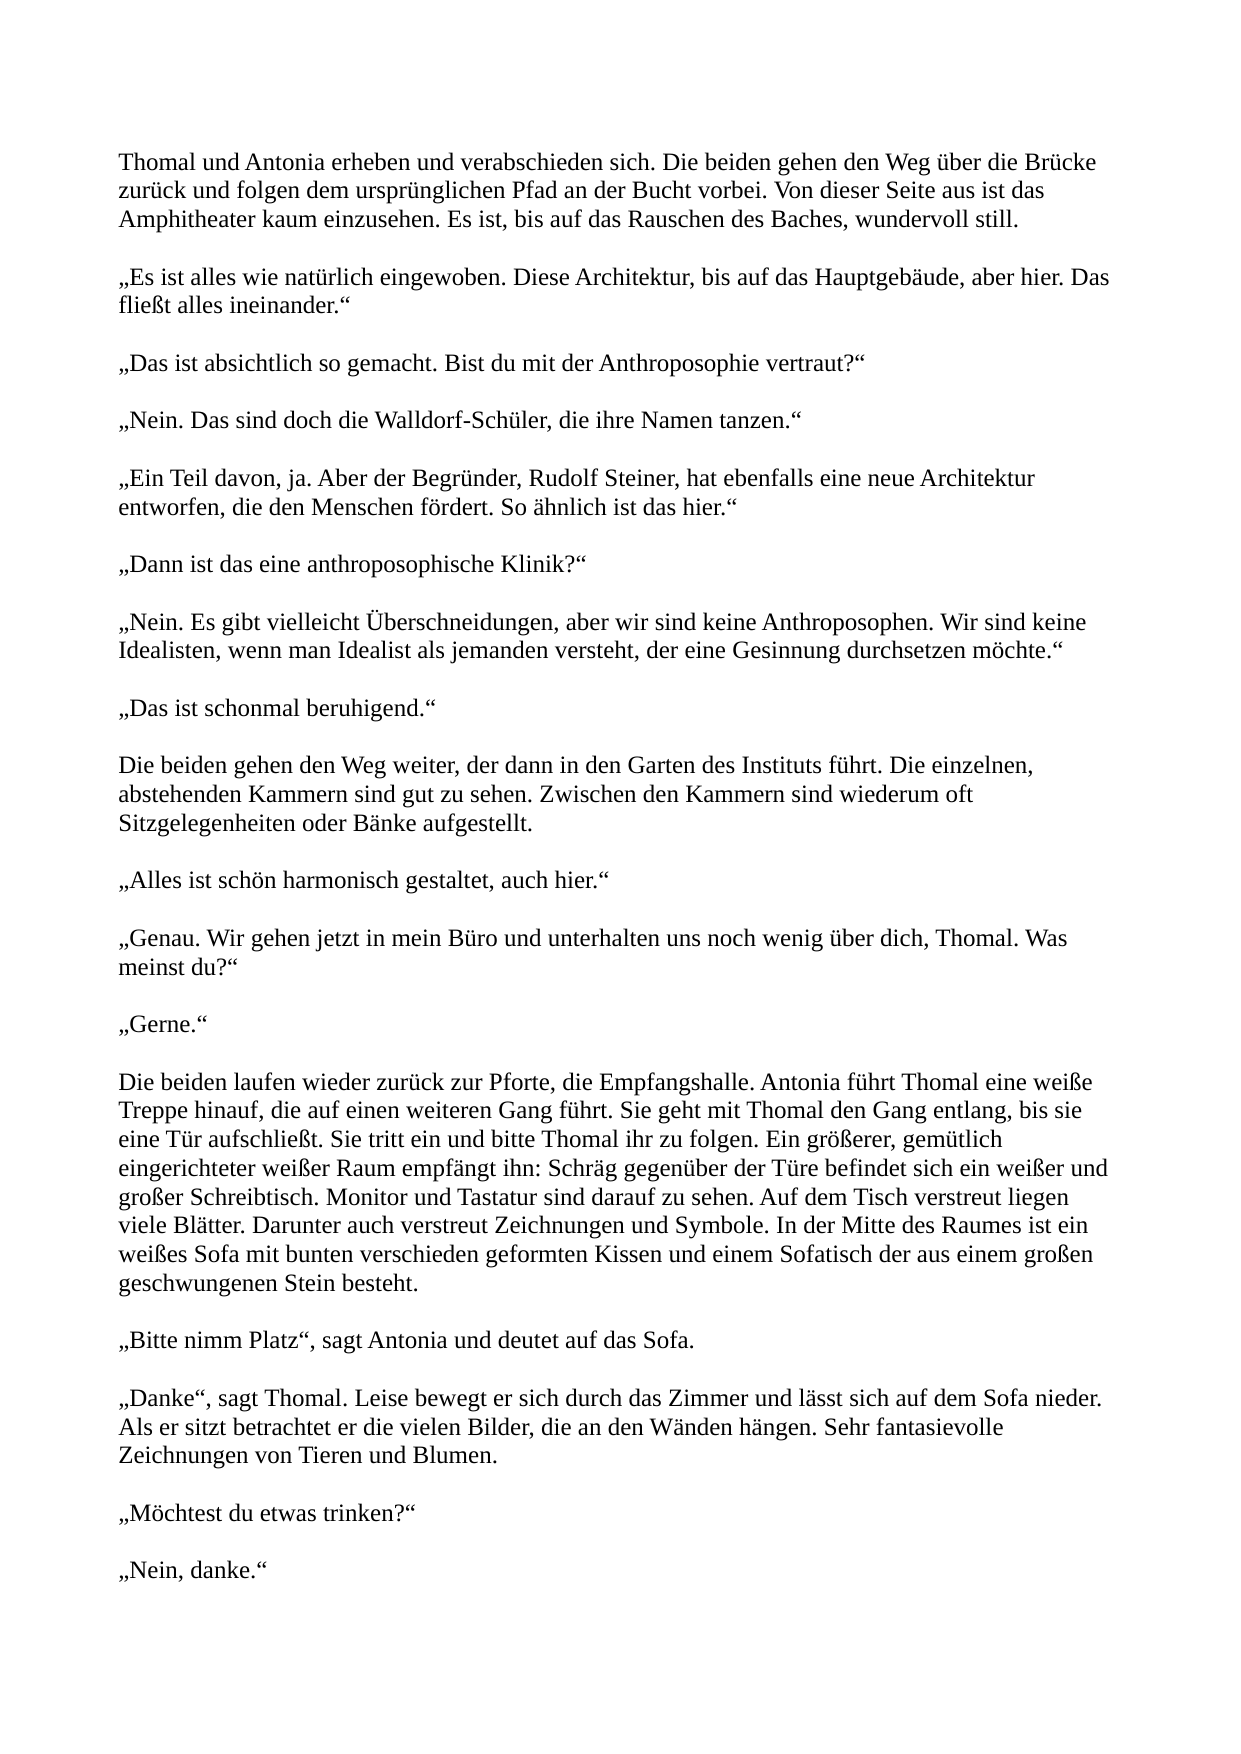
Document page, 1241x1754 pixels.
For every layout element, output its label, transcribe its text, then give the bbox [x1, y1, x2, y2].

text „Nein. Es gibt vielleicht Überschneidungen, aber wir sind keine Anthroposophen. Wir sind keine Idealisten, wenn man Idealist als jemanden versteht, der eine Gesinnung durchsetzen möchte.“ [118, 607, 1122, 664]
text „Es ist alles wie natürlich eingewoben. Diese Architektur, bis auf das Hauptgebäude, aber hier. Das fließt alles ineinander.“ [118, 262, 1122, 319]
text „Das ist absichtlich so gemacht. Bist du mit der Anthroposophie vertraut?“ [118, 348, 1122, 377]
text „Nein. Das sind doch die Walldorf-Schüler, die ihre Namen tanzen.“ [118, 406, 1122, 434]
text „Danke“, sagt Thomal. Leise bewegt er sich durch das Zimmer und lässt sich auf dem Sofa nieder. Als er sitzt betrachtet er die vielen Bilder, die an den Wänden hängen. Sehr fantasievolle Zeichnungen von Tieren und Blumen. [118, 1383, 1122, 1469]
text Die beiden gehen den Weg weiter, der dann in den Garten des Instituts führt. Die einzelnen, abstehenden Kammern sind gut zu sehen. Zwischen den Kammern sind wiederum oft Sitzgelegenheiten oder Bänke aufgestellt. [118, 751, 1122, 837]
text „Gerne.“ [118, 1009, 1122, 1038]
text „Dann ist das eine anthroposophische Klinik?“ [118, 549, 1122, 578]
text „Bitte nimm Platz“, sagt Antonia und deutet auf das Sofa. [118, 1326, 1122, 1354]
text „Genau. Wir gehen jetzt in mein Büro und unterhalten uns noch wenig über dich, Thomal. Was meinst du?“ [118, 923, 1122, 981]
text „Das ist schonmal beruhigend.“ [118, 693, 1122, 722]
text „Möchtest du etwas trinken?“ [118, 1498, 1122, 1527]
text „Ein Teil davon, ja. Aber der Begründer, Rudolf Steiner, hat ebenfalls eine neue Architektur entworfen, die den Menschen fördert. So ähnlich ist das hier.“ [118, 463, 1122, 521]
text „Alles ist schön harmonisch gestaltet, auch hier.“ [118, 866, 1122, 894]
text „Nein, danke.“ [118, 1556, 1122, 1584]
text Die beiden laufen wieder zurück zur Pforte, die Empfangshalle. Antonia führt Thomal eine weiße Treppe hinauf, die auf einen weiteren Gang führt. Sie geht mit Thomal den Gang entlang, bis sie eine Tür aufschließt. Sie tritt ein und bitte Thomal ihr zu folgen. Ein größerer, gemütlich eingerichteter weißer Raum empfängt ihn: Schräg gegenüber der Türe befindet sich ein weißer und großer Schreibtisch. Monitor und Tastatur sind darauf zu sehen. Auf dem Tisch verstreut liegen viele Blätter. Darunter auch verstreut Zeichnungen und Symbole. In der Mitte des Raumes ist ein weißes Sofa mit bunten verschieden geformten Kissen und einem Sofatisch der aus einem großen geschwungenen Stein besteht. [118, 1067, 1122, 1297]
text Thomal und Antonia erheben und verabschieden sich. Die beiden gehen den Weg über die Brücke zurück und folgen dem ursprünglichen Pfad an der Bucht vorbei. Von dieser Seite aus ist das Amphitheater kaum einzusehen. Es ist, bis auf das Rauschen des Baches, wundervoll still. [118, 147, 1122, 233]
